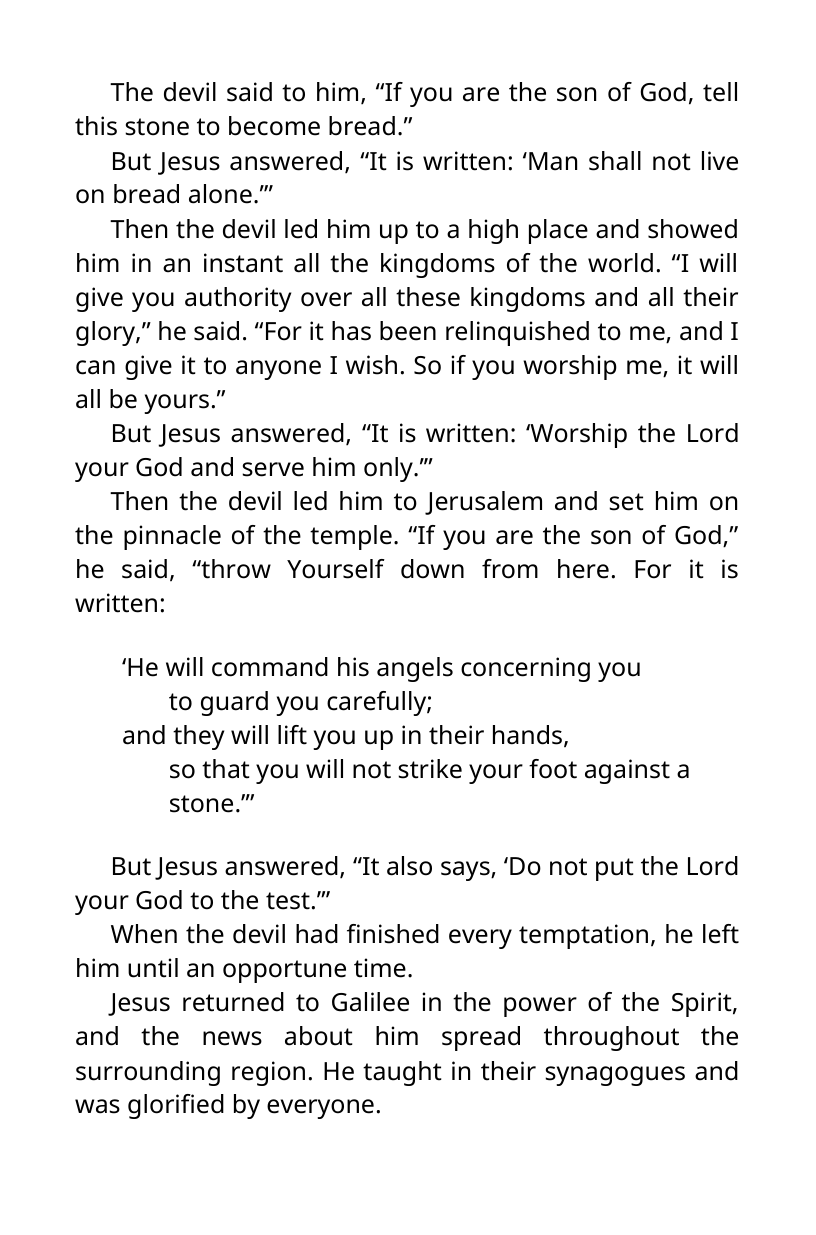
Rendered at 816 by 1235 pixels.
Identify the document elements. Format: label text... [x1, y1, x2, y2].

text But Jesus answered, “It is written: ‘Worship the Lord your God and serve him only.’” [75, 416, 740, 484]
text But Jesus answered, “It also says, ‘Do not put the Lord your God to the test.’” [75, 849, 740, 917]
text and they will lift you up in their hands, [122, 717, 740, 751]
text to guard you carefully; [169, 683, 740, 717]
text When the devil had finished every temptation, he left him until an opportune time. [75, 917, 740, 985]
text Then the devil led him up to a high place and showed him in an instant all the kingdoms of the world. “I will give you authority over all these kingdoms and all their glory,” he said. “For it has been relinquished to me, and I can give it to anyone I wish. So if you worship me, it will all be yours.” [75, 211, 740, 416]
text Then the devil led him to Jerusalem and set him on the pinnacle of the temple. “If you are the son of God,” he said, “throw Yourself down from here. For it is written: [75, 484, 740, 620]
text so that you will not strike your foot against a stone.’” [169, 751, 740, 819]
text ‘He will command his angels concerning you [122, 649, 693, 683]
text But Jesus answered, “It is written: ‘Man shall not live on bread alone.’” [75, 143, 740, 211]
text The devil said to him, “If you are the son of God, tell this stone to become bread.” [75, 75, 740, 143]
text Jesus returned to Galilee in the power of the Spirit, and the news about him spread throughout the surrounding region. He taught in their synagogues and was glorified by everyone. [75, 985, 740, 1121]
